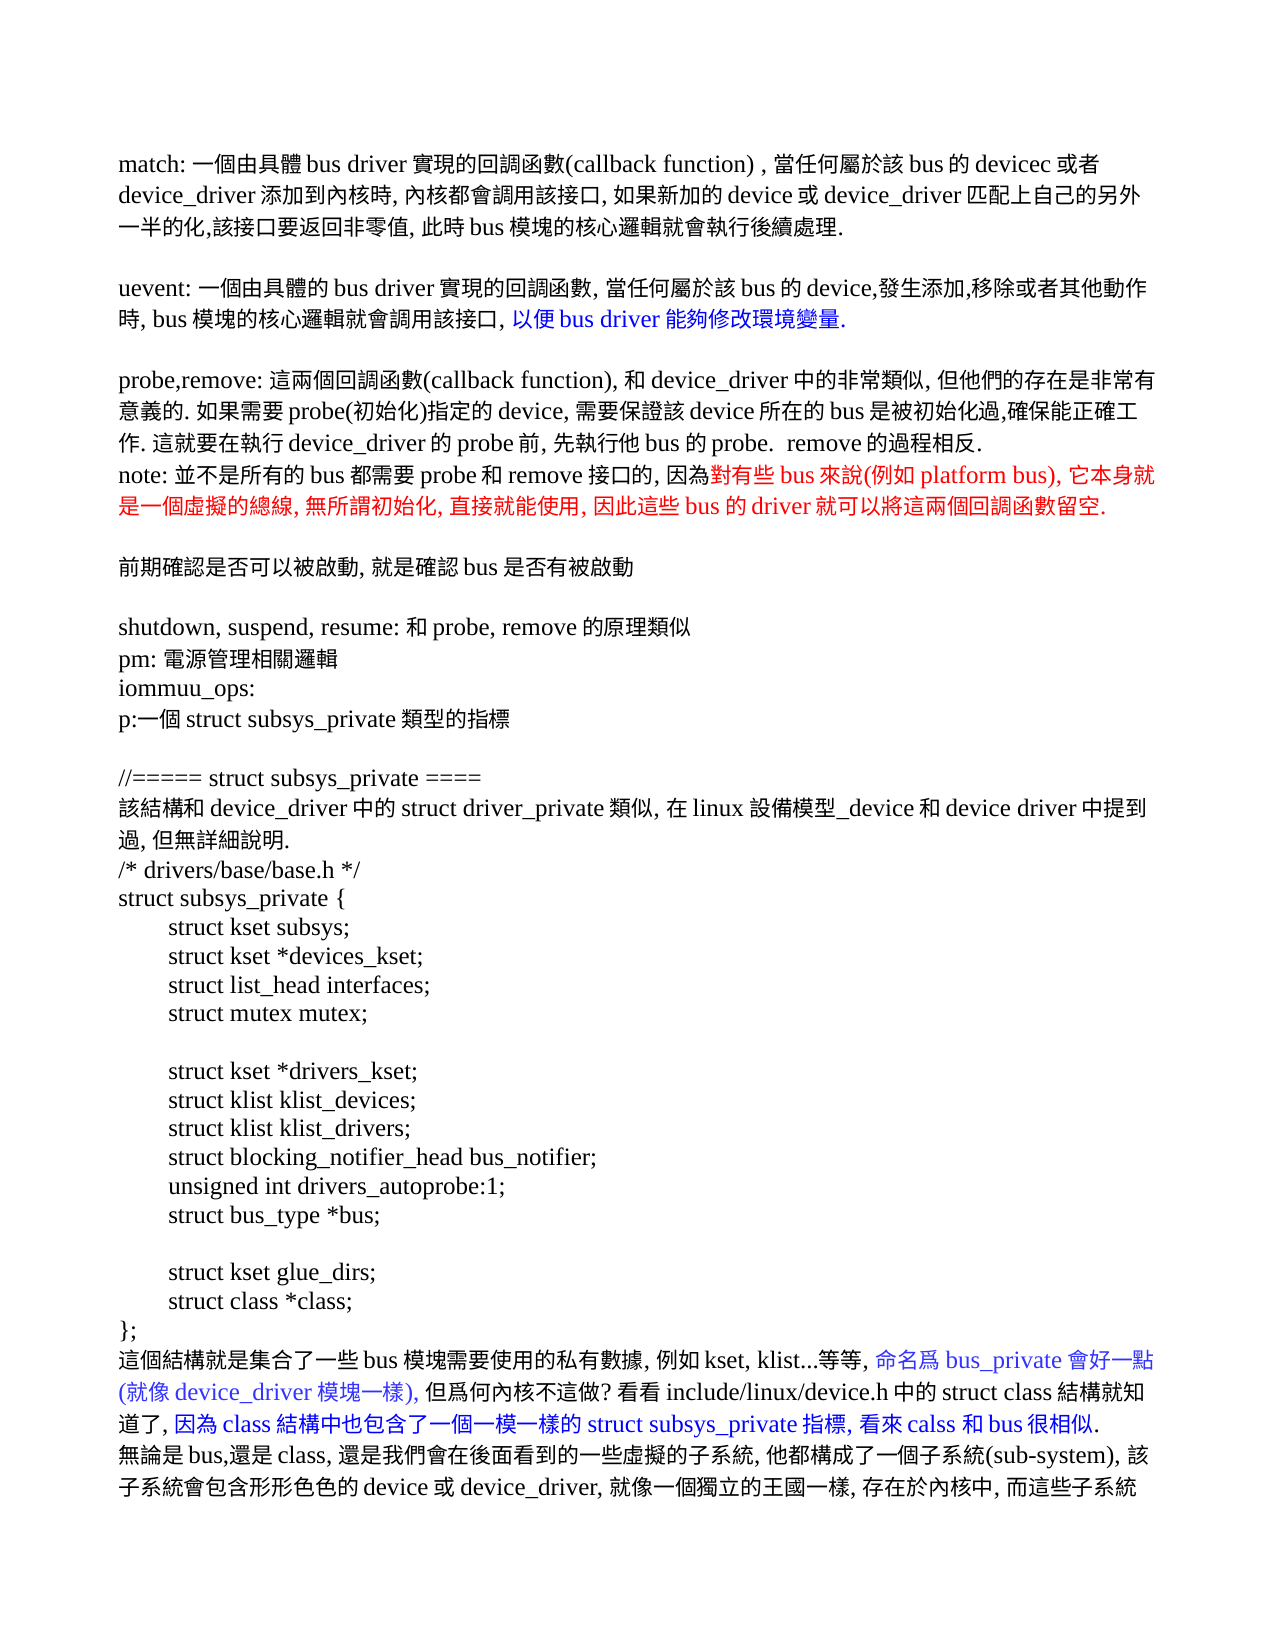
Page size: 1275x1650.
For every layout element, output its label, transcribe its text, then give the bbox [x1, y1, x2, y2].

text struct klist klist_drivers; [118, 1113, 1157, 1142]
text 無論是bus,還是class, 還是我們會在後面看到的一些虛擬的子系統, 他都構成了一個子系統(sub-system), 該子系統會包含形形色色的device或 device_driver, 就像一個獨立的王國一樣, 存在於內核中, 而這些子系統 [118, 1438, 1157, 1502]
text struct kset *drivers_kset; [118, 1056, 1157, 1085]
text struct blocking_notifier_head bus_notifier; [118, 1142, 1157, 1171]
text p:一個struct subsys_private類型的指標 [118, 702, 1157, 734]
text struct kset *devices_kset; [118, 941, 1157, 970]
text pm: 電源管理相關邏輯 [118, 642, 1157, 673]
text shutdown, suspend, resume: 和probe, remove的原理類似 [118, 610, 1157, 642]
text unsigned int drivers_autoprobe:1; [118, 1171, 1157, 1200]
text match: 一個由具體bus driver實現的回調函數(callback function) , 當任何屬於該bus的devicec或者device_driver添加到內核時, 內核都會調用該接口, 如果新加的device或device_driver匹配上自己的另外一半的化,該接口要返回非零值, 此時bus模塊的核心邏輯就會執行後續處理. [118, 147, 1157, 242]
text struct bus_type *bus; [118, 1200, 1157, 1228]
text 前期確認是否可以被啟動, 就是確認bus是否有被啟動 [118, 550, 1157, 581]
text 該結構和device_driver中的 struct driver_private類似, 在 linux設備模型_device和device driver中提到過, 但無詳細說明. [118, 791, 1157, 855]
text struct subsys_private { [118, 883, 1157, 912]
text struct kset subsys; [118, 912, 1157, 941]
text struct klist klist_devices; [118, 1085, 1157, 1113]
text struct mutex mutex; [118, 998, 1157, 1027]
text note: 並不是所有的bus都需要probe和remove接口的, 因為對有些bus來說(例如 platform bus), 它本身就是一個虛擬的總線, 無所謂初始化, 直接就能使用, 因此這些bus的driver就可以將這兩個回調函數留空. [118, 458, 1157, 521]
text //===== struct subsys_private ==== [118, 763, 1157, 791]
text struct list_head interfaces; [118, 970, 1157, 998]
text iommuu_ops: [118, 673, 1157, 702]
text }; [118, 1315, 1157, 1343]
text /* drivers/base/base.h */ [118, 855, 1157, 883]
text struct class *class; [118, 1286, 1157, 1315]
text probe,remove: 這兩個回調函數(callback function), 和device_driver中的非常類似, 但他們的存在是非常有意義的. 如果需要probe(初始化)指定的 device, 需要保證該device所在的bus是被初始化過,確保能正確工作. 這就要在執行device_driver的probe前, 先執行他bus的probe. remove的過程相反. [118, 363, 1157, 458]
text 這個結構就是集合了一些bus模塊需要使用的私有數據, 例如kset, klist...等等, 命名爲 bus_private會好一點(就像device_driver模塊一樣), 但爲何內核不這做? 看看include/linux/device.h中的struct class結構就知道了, 因為class結構中也包含了一個一模一樣的 struct subsys_private指標, 看來calss 和bus很相似. [118, 1343, 1157, 1438]
text uevent: 一個由具體的bus driver實現的回調函數, 當任何屬於該bus的device,發生添加,移除或者其他動作時, bus模塊的核心邏輯就會調用該接口, 以便bus driver能夠修改環境變量. [118, 271, 1157, 334]
text struct kset glue_dirs; [118, 1257, 1157, 1286]
